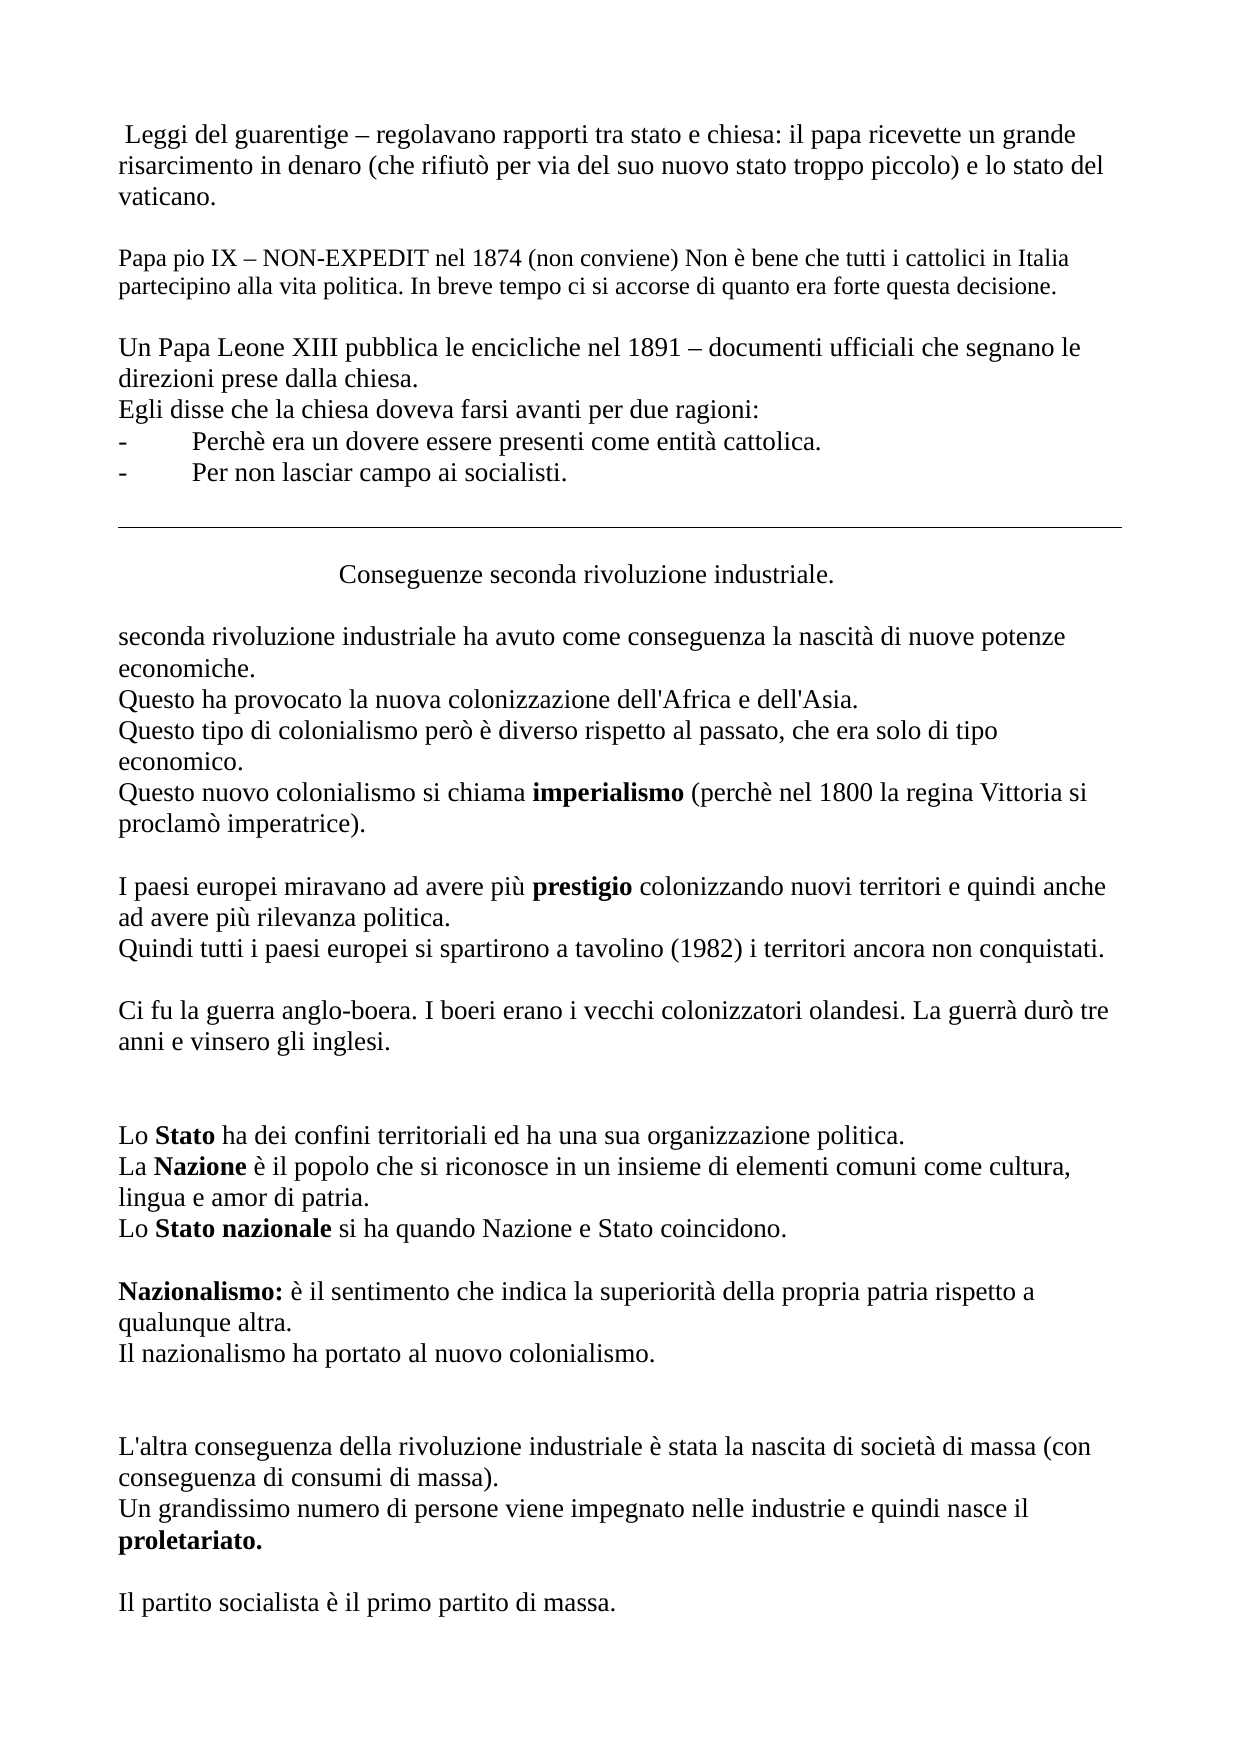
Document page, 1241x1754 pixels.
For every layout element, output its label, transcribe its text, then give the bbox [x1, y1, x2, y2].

text Lo Stato ha dei confini territoriali ed ha una sua organizzazione politica. [118, 1119, 1122, 1150]
text Questo ha provocato la nuova colonizzazione dell'Africa e dell'Asia. [118, 683, 1122, 714]
text Papa pio IX – NON-EXPEDIT nel 1874 (non conviene) Non è bene che tutti i cattolici in Italia partecipino alla vita politica. In breve tempo ci si accorse di quanto era forte questa decisione. [118, 243, 1122, 300]
text - Perchè era un dovere essere presenti come entità cattolica. [118, 425, 1122, 456]
text Questo tipo di colonialismo però è diverso rispetto al passato, che era solo di tipo economico. [118, 714, 1122, 776]
text Ci fu la guerra anglo-boera. I boeri erano i vecchi colonizzatori olandesi. La guerrà durò tre anni e vinsero gli inglesi. [118, 994, 1122, 1057]
text Conseguenze seconda rivoluzione industriale. [118, 558, 1122, 589]
text Un Papa Leone XIII pubblica le encicliche nel 1891 – documenti ufficiali che segnano le direzioni prese dalla chiesa. [118, 331, 1122, 394]
text Il nazionalismo ha portato al nuovo colonialismo. [118, 1337, 1122, 1368]
text Quindi tutti i paesi europei si spartirono a tavolino (1982) i territori ancora non conquistati. [118, 932, 1122, 963]
text Nazionalismo: è il sentimento che indica la superiorità della propria patria rispetto a qualunque altra. [118, 1274, 1122, 1337]
text Leggi del guarentige – regolavano rapporti tra stato e chiesa: il papa ricevette un grande risarcimento in denaro (che rifiutò per via del suo nuovo stato troppo piccolo) e lo stato del vaticano. [118, 118, 1122, 212]
text La Nazione è il popolo che si riconosce in un insieme di elementi comuni come cultura, lingua e amor di patria. [118, 1150, 1122, 1212]
text seconda rivoluzione industriale ha avuto come conseguenza la nascità di nuove potenze economiche. [118, 621, 1122, 683]
text - Per non lasciar campo ai socialisti. [118, 456, 1122, 487]
text Un grandissimo numero di persone viene impegnato nelle industrie e quindi nasce il proletariato. [118, 1493, 1122, 1555]
text Questo nuovo colonialismo si chiama imperialismo (perchè nel 1800 la regina Vittoria si proclamò imperatrice). [118, 776, 1122, 838]
text Lo Stato nazionale si ha quando Nazione e Stato coincidono. [118, 1212, 1122, 1243]
text I paesi europei miravano ad avere più prestigio colonizzando nuovi territori e quindi anche ad avere più rilevanza politica. [118, 870, 1122, 932]
text Egli disse che la chiesa doveva farsi avanti per due ragioni: [118, 394, 1122, 425]
text Il partito socialista è il primo partito di massa. [118, 1586, 1122, 1617]
text L'altra conseguenza della rivoluzione industriale è stata la nascita di società di massa (con conseguenza di consumi di massa). [118, 1430, 1122, 1493]
